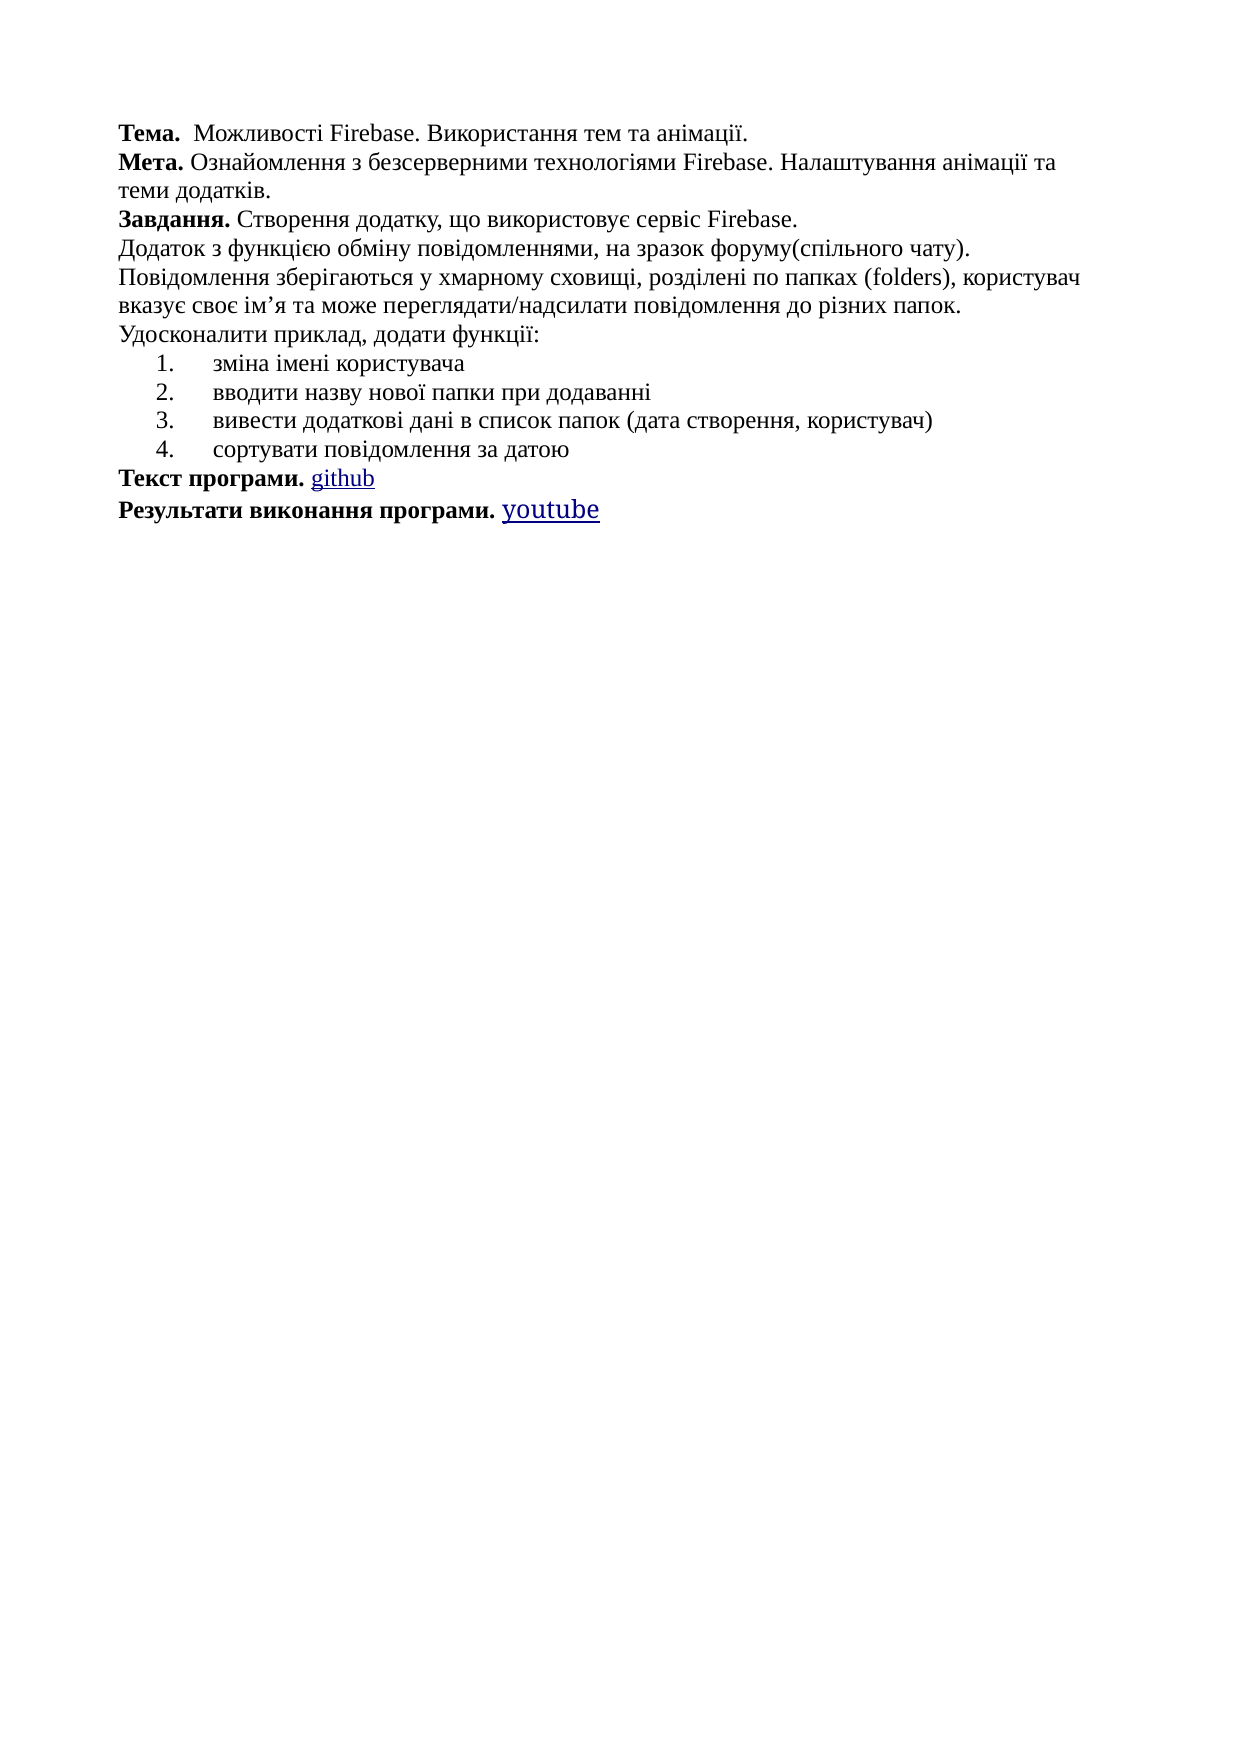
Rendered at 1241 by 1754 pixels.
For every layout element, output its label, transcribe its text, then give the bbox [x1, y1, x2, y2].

text Повідомлення зберігаються у хмарному сховищі, розділені по папках (folders), користувач [118, 262, 1122, 291]
list ✅сортувати повідомлення за датою [156, 434, 1122, 463]
text Мета. Ознайомлення з безсерверними технологіями Firebase. Налаштування анімації та [118, 147, 1122, 176]
text вказує своє ім’я та може переглядати/надсилати повідомлення до різних папок. [118, 291, 1122, 319]
text Текст програми. github [118, 463, 1122, 492]
text Результати виконання програми. youtube [118, 492, 1122, 526]
list ✅зміна імені користувача [156, 348, 1122, 377]
list ✅вивести додаткові дані в список папок (дата створення, користувач) [156, 406, 1122, 434]
text Додаток з функцією обміну повідомленнями, на зразок форуму(спільного чату). [118, 233, 1122, 262]
list ✅вводити назву нової папки при додаванні [156, 377, 1122, 406]
text Удосконалити приклад, додати функції: [118, 319, 1122, 348]
text Тема. Можливості Firebase. Використання тем та анімації. [118, 118, 1122, 147]
text теми додатків. [118, 176, 1122, 204]
text Завдання. Створення додатку, що використовує сервіс Firebase. [118, 204, 1122, 233]
